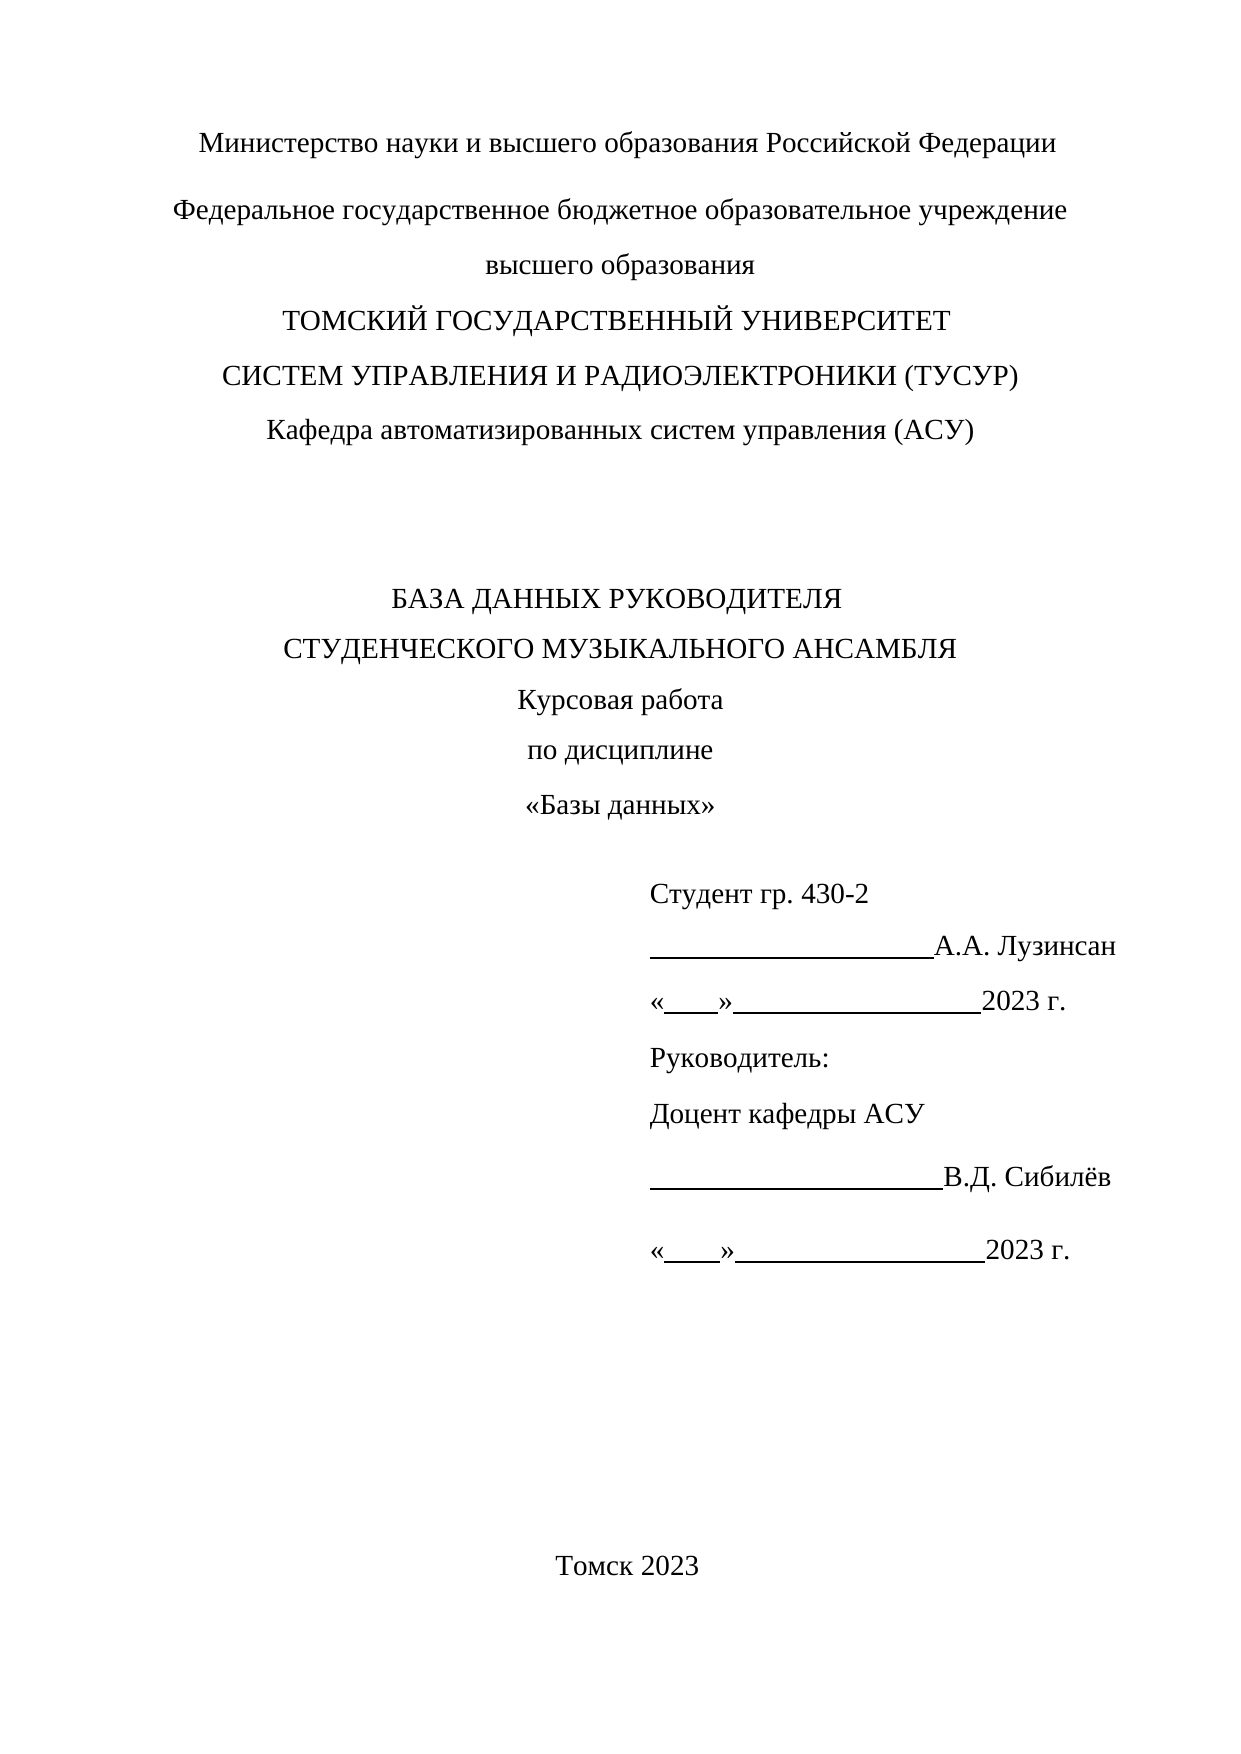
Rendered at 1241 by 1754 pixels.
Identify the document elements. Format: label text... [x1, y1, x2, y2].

text « » 2023 г. [649, 983, 1122, 1017]
text Студент гр. 430-2 [649, 876, 1122, 910]
text А.А. Лузинсан [649, 928, 1122, 962]
text Кафедра автоматизированных систем управления (АСУ) [118, 413, 1122, 446]
text ТОМСКИЙ ГОСУДАРСТВЕННЫЙ УНИВЕРСИТЕТ СИСТЕМ УПРАВЛЕНИЯ И РАДИОЭЛЕКТРОНИКИ (ТУСУР) [118, 303, 1122, 391]
text Томск 2023 [243, 1548, 1011, 1582]
text «Базы данных» [118, 787, 1122, 821]
text Министерство науки и высшего образования Российской Федерации [118, 125, 1122, 159]
text Руководитель: [649, 1040, 1122, 1073]
text В.Д. Сибилёв [649, 1159, 1122, 1192]
text Курсовая работа [118, 682, 1122, 715]
text Доцент кафедры АСУ [649, 1096, 1122, 1130]
text Федеральное государственное бюджетное образовательное учреждение высшего образования [118, 192, 1122, 281]
text « » 2023 г. [649, 1232, 1122, 1266]
text по дисциплине [118, 732, 1122, 766]
text База данных руководителя студенческого музыкального АНСАМБЛЯ [118, 581, 1122, 665]
